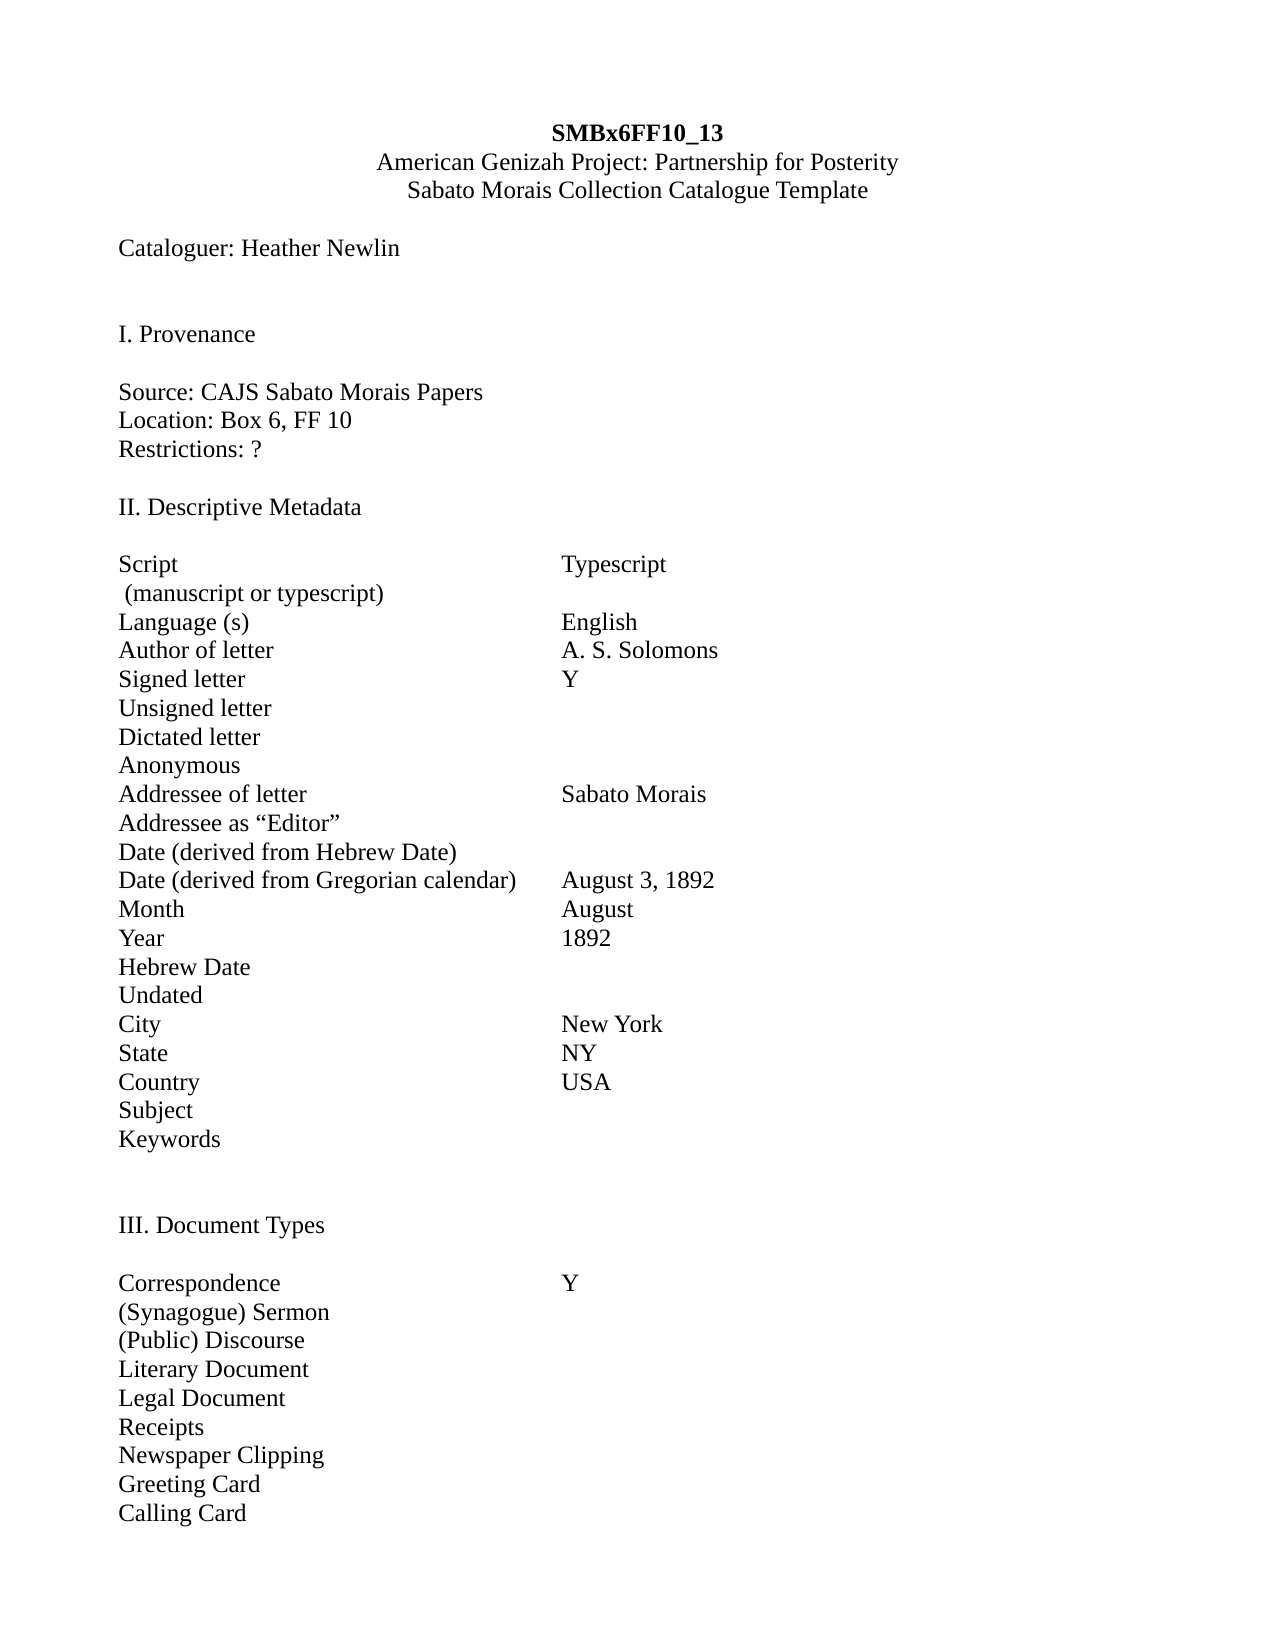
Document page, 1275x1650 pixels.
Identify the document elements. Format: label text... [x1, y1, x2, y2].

text Language (s) English [118, 607, 1157, 636]
text Year 1892 [118, 923, 1157, 952]
text II. Descriptive Metadata [118, 492, 1157, 521]
text (manuscript or typescript) [118, 578, 1157, 607]
text III. Document Types [118, 1211, 1157, 1239]
text Greeting Card [118, 1469, 1157, 1498]
text Addressee of letter Sabato Morais [118, 779, 1157, 808]
text Correspondence Y [118, 1268, 1157, 1297]
text Keywords [118, 1124, 1157, 1153]
text Calling Card [118, 1498, 1157, 1527]
text Location: Box 6, FF 10 [118, 406, 1157, 434]
text Restrictions: ? [118, 434, 1157, 463]
text Country USA [118, 1067, 1157, 1096]
text Unsigned letter [118, 693, 1157, 722]
text Signed letter Y [118, 664, 1157, 693]
text State NY [118, 1038, 1157, 1067]
text Undated [118, 981, 1157, 1009]
text Source: CAJS Sabato Morais Papers [118, 377, 1157, 406]
text Legal Document [118, 1383, 1157, 1412]
text Script Typescript [118, 549, 1157, 578]
text Hebrew Date [118, 952, 1157, 981]
text Dictated letter [118, 722, 1157, 751]
text (Public) Discourse [118, 1326, 1157, 1354]
text Newspaper Clipping [118, 1441, 1157, 1469]
text Sabato Morais Collection Catalogue Template [118, 176, 1157, 204]
text Month August [118, 894, 1157, 923]
text Addressee as “Editor” [118, 808, 1157, 837]
text SMBx6FF10_13 [118, 118, 1157, 147]
text I. Provenance [118, 319, 1157, 348]
text Literary Document [118, 1354, 1157, 1383]
text Cataloguer: Heather Newlin [118, 233, 1157, 262]
text American Genizah Project: Partnership for Posterity [118, 147, 1157, 176]
text City New York [118, 1009, 1157, 1038]
text Receipts [118, 1412, 1157, 1441]
text Author of letter A. S. Solomons [118, 636, 1157, 664]
text Date (derived from Hebrew Date) [118, 837, 1157, 866]
text Anonymous [118, 751, 1157, 779]
text Date (derived from Gregorian calendar) August 3, 1892 [118, 866, 1157, 894]
text (Synagogue) Sermon [118, 1297, 1157, 1326]
text Subject [118, 1096, 1157, 1124]
